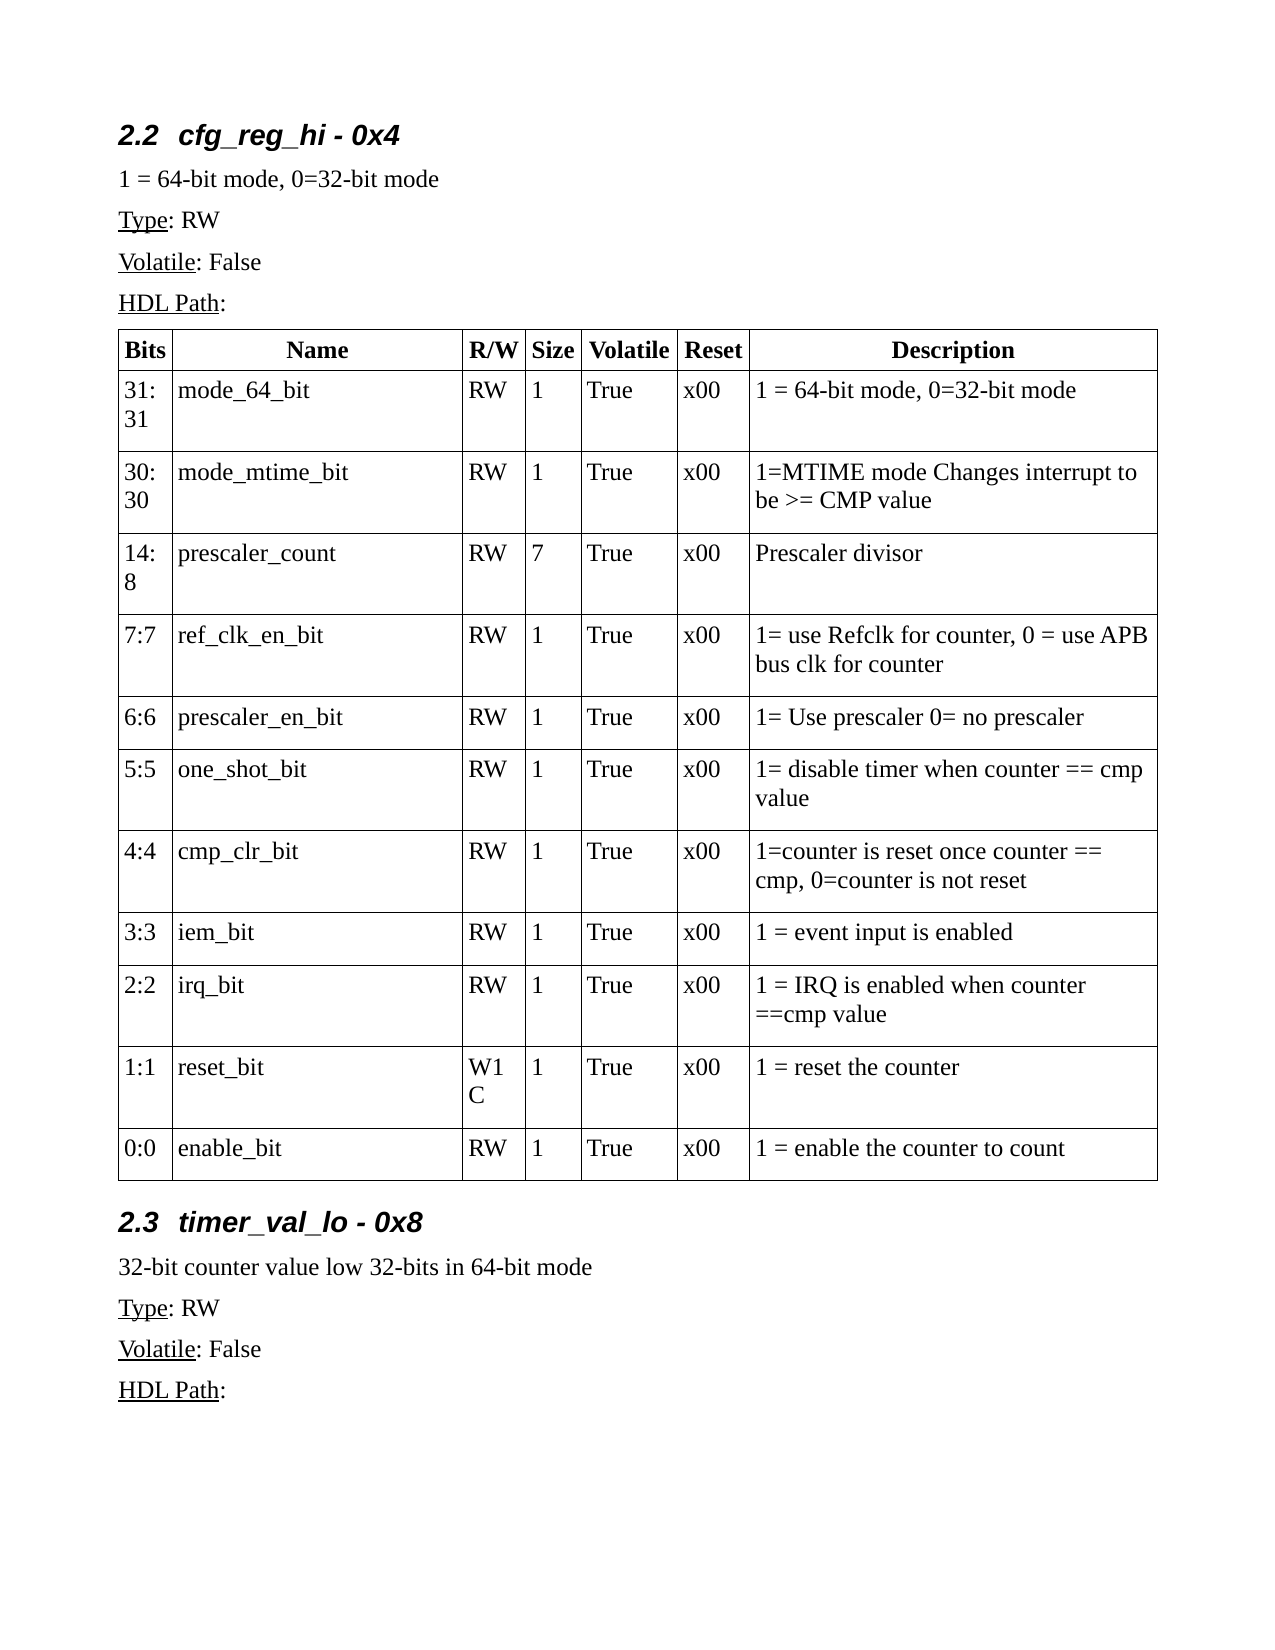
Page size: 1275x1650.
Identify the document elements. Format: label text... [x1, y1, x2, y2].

table_cell 1 = IRQ is enabled when counter ==cmp value [750, 966, 1157, 1046]
table_cell True [582, 697, 677, 748]
table_cell True [582, 966, 677, 1046]
table_cell 1 [526, 452, 581, 533]
subtitle cfg_reg_hi - 0x4 [118, 118, 1157, 152]
table_cell 1 [526, 371, 581, 451]
table_cell x00 [678, 615, 749, 696]
table_cell 1= Use prescaler 0= no prescaler [750, 697, 1157, 748]
table_cell 1= disable timer when counter == cmp value [750, 750, 1157, 830]
table_cell cmp_clr_bit [173, 831, 462, 912]
table_cell 30:30 [119, 452, 172, 533]
table_cell 6:6 [119, 697, 172, 748]
table_cell 1 [526, 697, 581, 748]
table_cell True [582, 913, 677, 964]
table_cell RW [463, 1129, 525, 1180]
table_header Size [526, 330, 581, 369]
table_header Volatile [582, 330, 677, 369]
text Type: RW [118, 205, 1157, 234]
subtitle timer_val_lo - 0x8 [118, 1206, 1157, 1239]
table_cell x00 [678, 1129, 749, 1180]
table_cell x00 [678, 831, 749, 912]
table_cell True [582, 831, 677, 912]
table_cell True [582, 1047, 677, 1128]
table_cell RW [463, 615, 525, 696]
table_cell x00 [678, 534, 749, 614]
table_cell True [582, 1129, 677, 1180]
table_cell x00 [678, 750, 749, 830]
table_cell RW [463, 534, 525, 614]
table_cell 1 [526, 831, 581, 912]
table_header Reset [678, 330, 749, 369]
table_cell True [582, 534, 677, 614]
table_cell 1 [526, 913, 581, 964]
table_cell True [582, 615, 677, 696]
table_cell x00 [678, 371, 749, 451]
text 1 = 64-bit mode, 0=32-bit mode [118, 164, 1157, 193]
table_cell True [582, 750, 677, 830]
table_cell RW [463, 452, 525, 533]
table_cell 1 [526, 1047, 581, 1128]
table_cell x00 [678, 913, 749, 964]
table_cell 1= use Refclk for counter, 0 = use APB bus clk for counter [750, 615, 1157, 696]
table_cell mode_64_bit [173, 371, 462, 451]
table_cell irq_bit [173, 966, 462, 1046]
table_cell RW [463, 750, 525, 830]
text Type: RW [118, 1293, 1157, 1322]
table_cell True [582, 452, 677, 533]
table_cell 3:3 [119, 913, 172, 964]
table_cell 1 = event input is enabled [750, 913, 1157, 964]
table_cell x00 [678, 966, 749, 1046]
table_cell 0:0 [119, 1129, 172, 1180]
table_cell x00 [678, 697, 749, 748]
table_cell W1C [463, 1047, 525, 1128]
table_cell 1=MTIME mode Changes interrupt to be >= CMP value [750, 452, 1157, 533]
table_cell iem_bit [173, 913, 462, 964]
table_cell 1 [526, 750, 581, 830]
table_cell 4:4 [119, 831, 172, 912]
table_header Bits [119, 330, 172, 369]
table_cell 31:31 [119, 371, 172, 451]
table_cell 1 = 64-bit mode, 0=32-bit mode [750, 371, 1157, 451]
text Volatile: False [118, 247, 1157, 275]
table_cell 7 [526, 534, 581, 614]
table_header Name [173, 330, 462, 369]
text HDL Path: [118, 288, 1157, 317]
table_cell 1 [526, 615, 581, 696]
table_cell RW [463, 913, 525, 964]
table_cell 1:1 [119, 1047, 172, 1128]
table_cell prescaler_count [173, 534, 462, 614]
table_cell enable_bit [173, 1129, 462, 1180]
table_cell x00 [678, 1047, 749, 1128]
table_cell RW [463, 966, 525, 1046]
table_cell 1 = reset the counter [750, 1047, 1157, 1128]
table_cell x00 [678, 452, 749, 533]
table_cell 2:2 [119, 966, 172, 1046]
table_header Description [750, 330, 1157, 369]
table_cell reset_bit [173, 1047, 462, 1128]
table_cell 1 [526, 1129, 581, 1180]
text 32-bit counter value low 32-bits in 64-bit mode [118, 1252, 1157, 1280]
table_cell mode_mtime_bit [173, 452, 462, 533]
text Volatile: False [118, 1334, 1157, 1363]
table_cell RW [463, 697, 525, 748]
table_cell True [582, 371, 677, 451]
table_cell 7:7 [119, 615, 172, 696]
table_cell RW [463, 371, 525, 451]
table_header R/W [463, 330, 525, 369]
table_cell ref_clk_en_bit [173, 615, 462, 696]
table_cell 14:8 [119, 534, 172, 614]
table_cell prescaler_en_bit [173, 697, 462, 748]
table_cell 1 [526, 966, 581, 1046]
table_cell Prescaler divisor [750, 534, 1157, 614]
table_cell RW [463, 831, 525, 912]
table_cell 1=counter is reset once counter == cmp, 0=counter is not reset [750, 831, 1157, 912]
table_cell 5:5 [119, 750, 172, 830]
table_cell one_shot_bit [173, 750, 462, 830]
table_cell 1 = enable the counter to count [750, 1129, 1157, 1180]
text HDL Path: [118, 1375, 1157, 1404]
